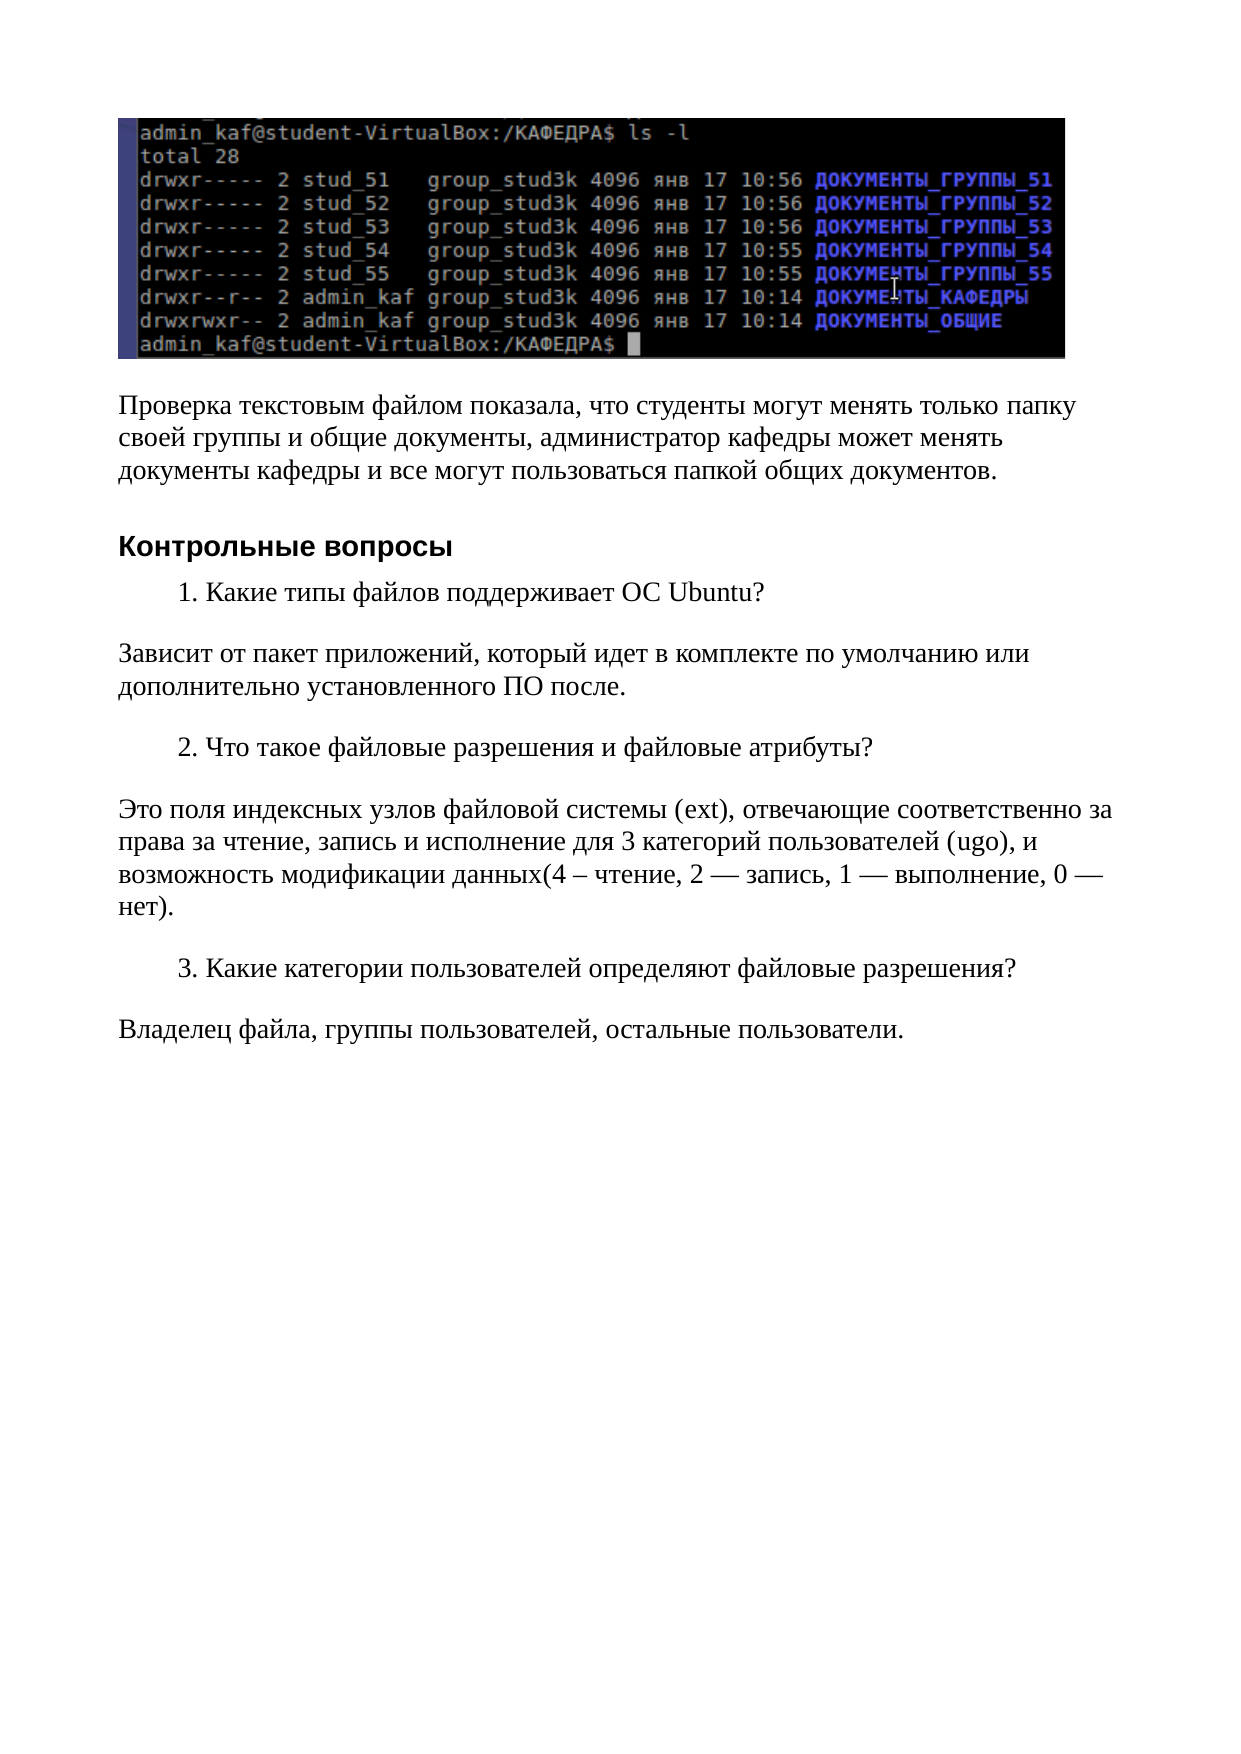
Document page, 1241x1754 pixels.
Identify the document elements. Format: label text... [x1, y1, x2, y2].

text 2. Что такое файловые разрешения и файловые атрибуты? [118, 730, 1122, 763]
subtitle Контрольные вопросы [118, 529, 1122, 562]
picture [118, 118, 1065, 359]
text Проверка текстовым файлом показала, что студенты могут менять только папку своей группы и общие документы, администратор кафедры может менять документы кафедры и все могут пользоваться папкой общих документов. [118, 388, 1122, 485]
text 1. Какие типы файлов поддерживает ОС Ubuntu? [118, 575, 1122, 607]
text Это поля индексных узлов файловой системы (ext), отвечающие соответственно за права за чтение, запись и исполнение для 3 категорий пользователей (ugo), и возможность модификации данных(4 – чтение, 2 — запись, 1 — выполнение, 0 —нет). [118, 792, 1122, 922]
text 3. Какие категории пользователей определяют файловые разрешения? [118, 951, 1122, 983]
text Владелец файла, группы пользователей, остальные пользователи. [118, 1012, 1122, 1045]
text Зависит от пакет приложений, который идет в комплекте по умолчанию или дополнительно установленного ПО после. [118, 636, 1122, 701]
